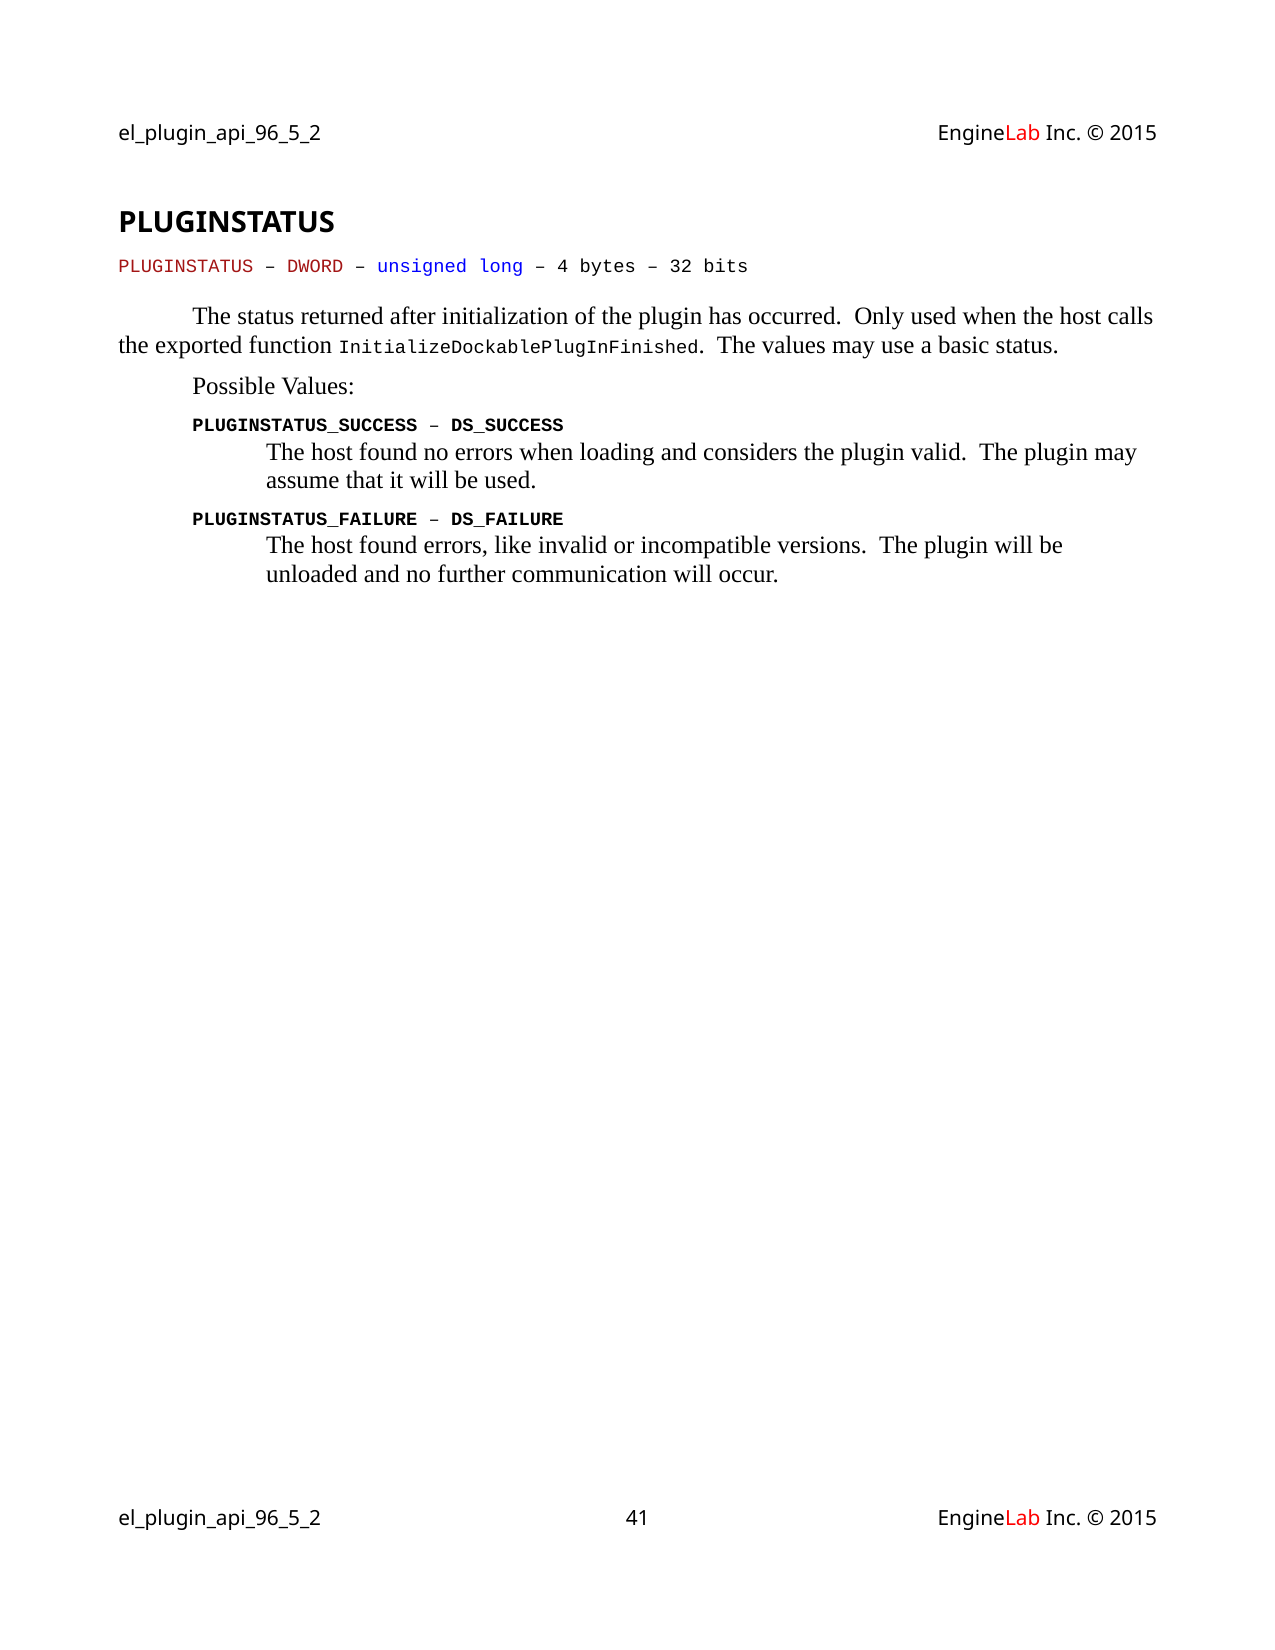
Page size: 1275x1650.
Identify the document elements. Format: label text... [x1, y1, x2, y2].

text The status returned after initialization of the plugin has occurred. Only used when the host calls the exported function InitializeDockablePlugInFinished. The values may use a basic status. [118, 301, 1157, 359]
text Possible Values: [118, 371, 1157, 400]
text The host found no errors when loading and considers the plugin valid. The plugin may assume that it will be used. [118, 437, 1157, 494]
text The host found errors, like invalid or incompatible versions. The plugin will be unloaded and no further communication will occur. [118, 531, 1157, 588]
text PLUGINSTATUS – DWORD – unsigned long – 4 bytes – 32 bits [118, 253, 1157, 277]
subtitle PLUGINSTATUS [118, 201, 1157, 241]
text PLUGINSTATUS_FAILURE – DS_FAILURE [118, 507, 1157, 531]
text PLUGINSTATUS_SUCCESS – DS_SUCCESS [118, 413, 1157, 437]
